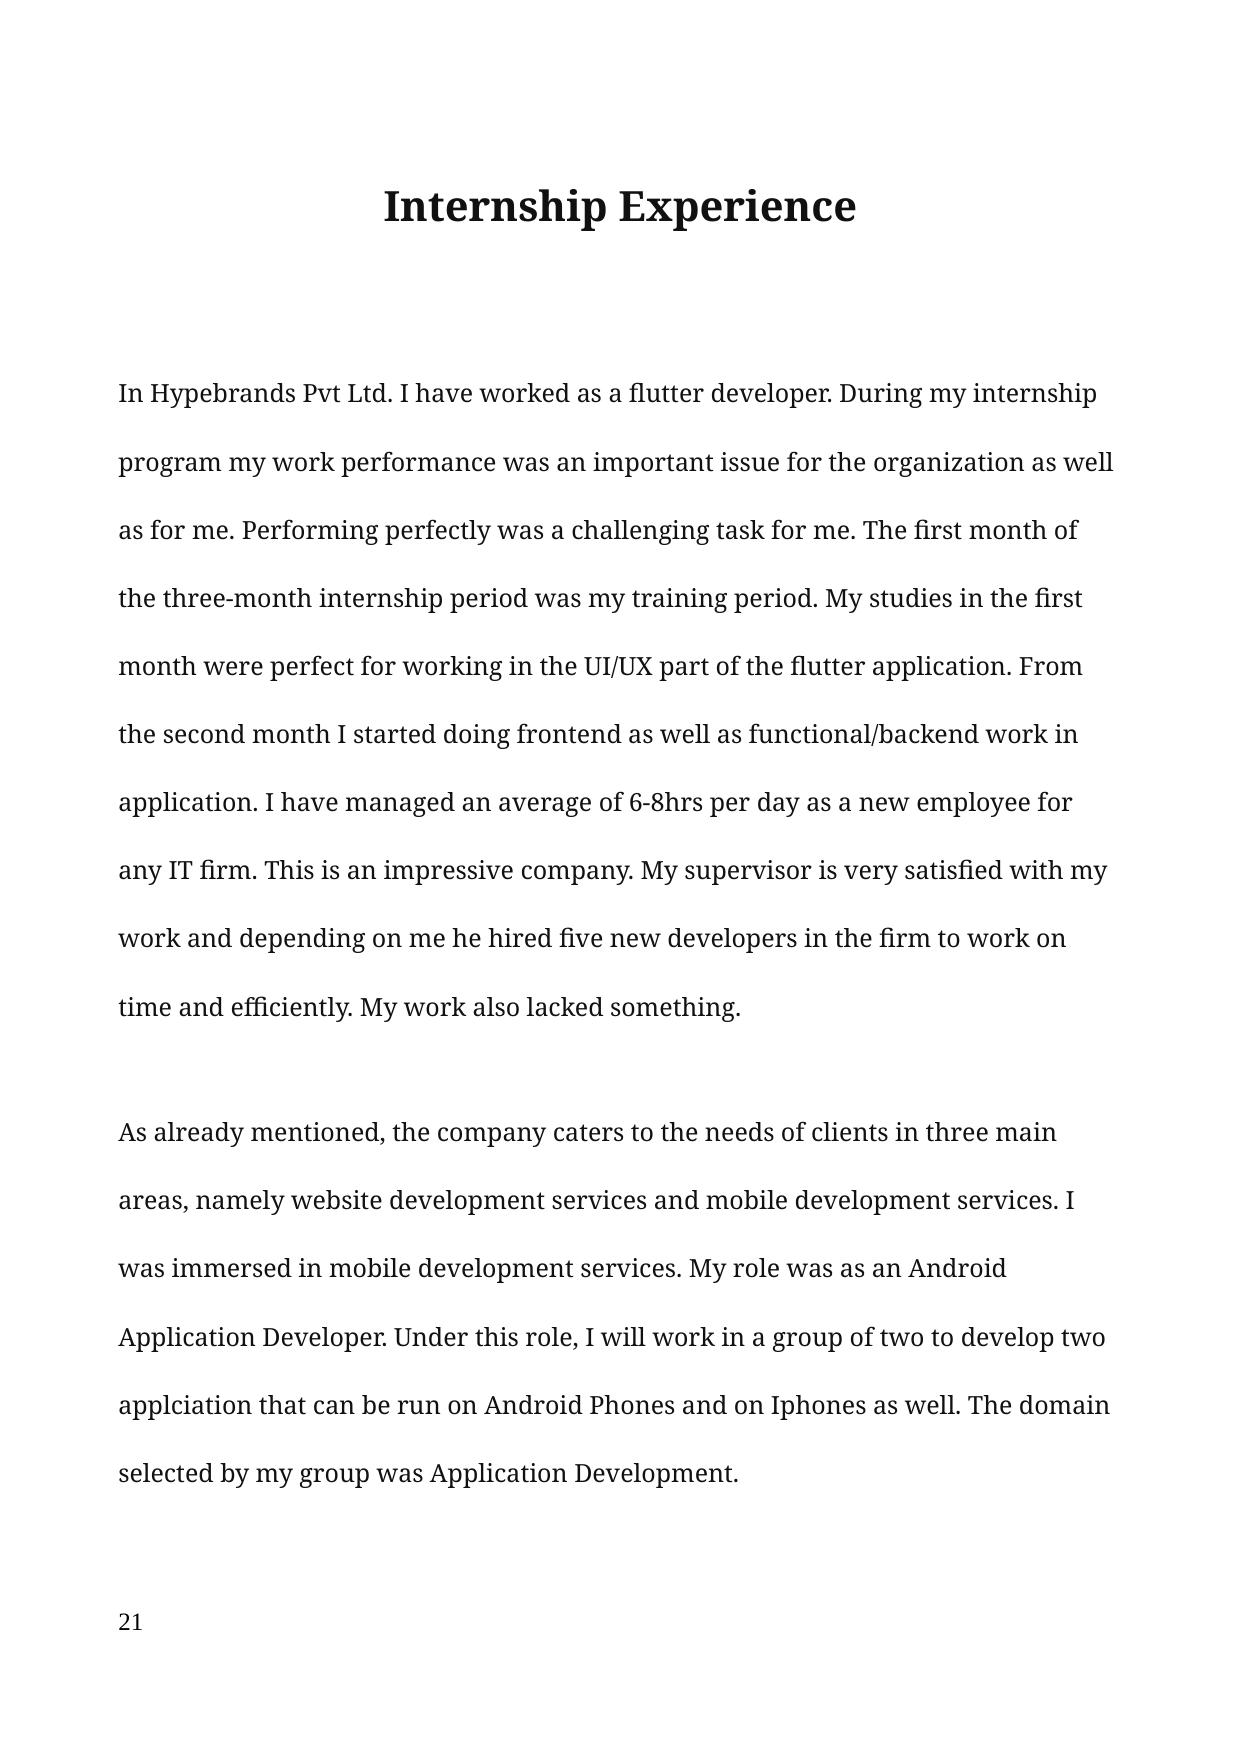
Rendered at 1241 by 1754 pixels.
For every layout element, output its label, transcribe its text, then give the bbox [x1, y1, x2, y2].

text As already mentioned, the company caters to the needs of clients in three main areas, namely website development services and mobile development services. I was immersed in mobile development services. My role was as an Android Application Developer. Under this role, I will work in a group of two to develop two applciation that can be run on Android Phones and on Iphones as well. The domain selected by my group was Application Development. [118, 1115, 1122, 1489]
text In Hypebrands Pvt Ltd. I have worked as a flutter developer. During my internship program my work performance was an important issue for the organization as well as for me. Performing perfectly was a challenging task for me. The first month of the three-month internship period was my training period. My studies in the first month were perfect for working in the UI/UX part of the flutter application. From the second month I started doing frontend as well as functional/backend work in application. I have managed an average of 6-8hrs per day as a new employee for any IT firm. This is an impressive company. My supervisor is very satisfied with my work and depending on me he hired five new developers in the firm to work on time and efficiently. My work also lacked something. [118, 376, 1122, 1023]
text Internship Experience [118, 176, 1122, 233]
